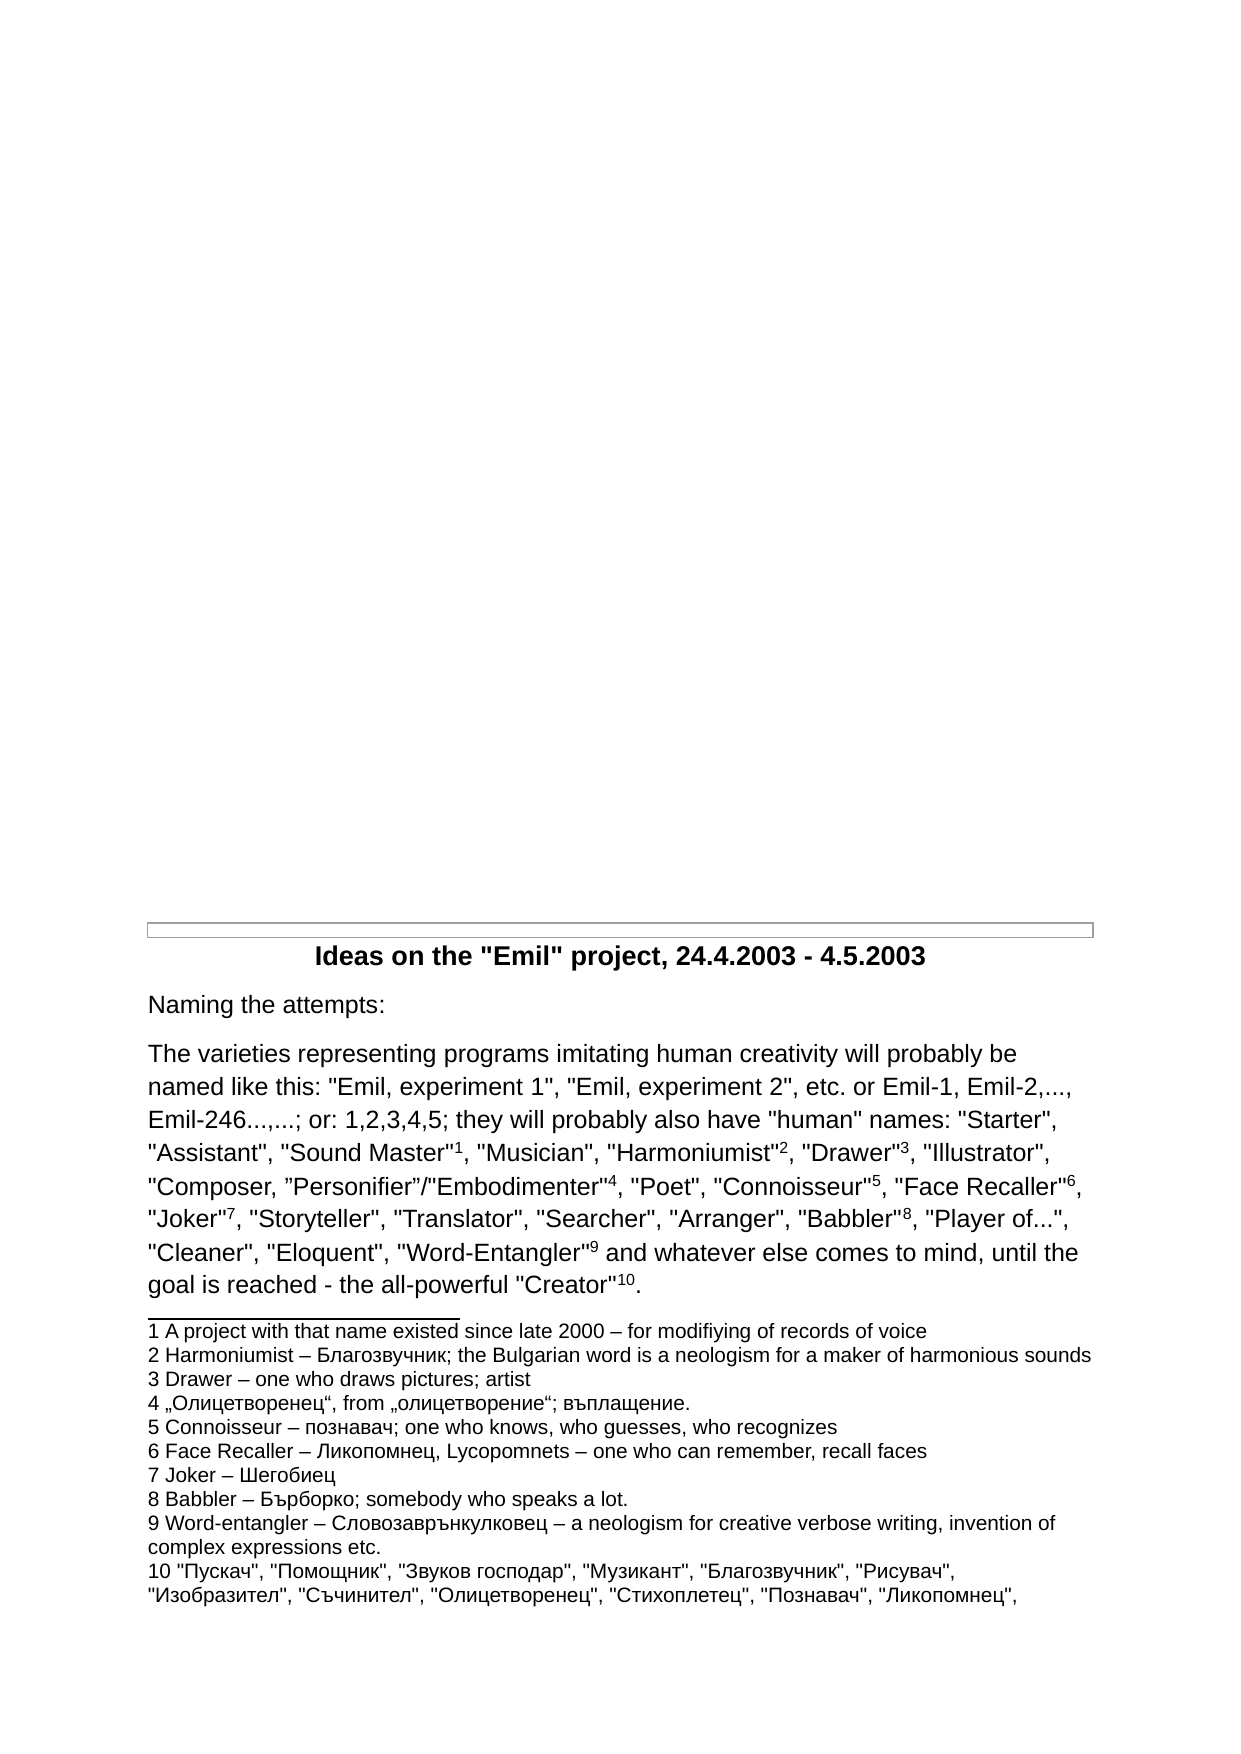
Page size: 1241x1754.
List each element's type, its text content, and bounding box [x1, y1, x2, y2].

text Word-entangler – Словозаврънкулковец – a neologism for creative verbose writing, invention of complex expressions etc. [148, 1511, 1093, 1558]
text The varieties representing programs imitating human creativity will probably be named like this: "Emil, experiment 1", "Emil, experiment 2", etc. or Emil-1, Emil-2,..., Emil-246...,...; or: 1,2,3,4,5; they will probably also have "human" names: "Starter", "Assistant", "Sound Master", "Musician", "Harmoniumist", "Drawer", "Illustrator", "Composer, ”Personifier”/"Embodimenter", "Poet", "Connoisseur", "Face Recaller", "Joker", "Storyteller", "Translator", "Searcher", "Arranger", "Babbler", "Player of...", "Cleaner", "Eloquent", "Word-Entangler" and whatever else comes to mind, until the goal is reached - the all-powerful "Creator". [148, 1039, 1093, 1299]
text [148, 924, 1092, 937]
text Babbler – Бърборко; somebody who speaks a lot. [148, 1487, 1093, 1511]
text "Пускач", "Помощник", "Звуков господар", "Музикант", "Благозвучник", "Рисувач", "Изобразител", "Съчинител", "Олицетворенец", "Стихоплетец", "Познавач", "Ликопомнец", [148, 1558, 1093, 1606]
text Joker – Шегобиец [148, 1463, 1093, 1487]
text A project with that name existed since late 2000 – for modifiying of records of voice [148, 1319, 1093, 1343]
text „Олицетворенец“, from „олицетворение“; въплащение. [148, 1391, 1093, 1415]
text Drawer – one who draws pictures; artist [148, 1367, 1093, 1391]
text Harmoniumist – Благозвучник; the Bulgarian word is a neologism for a maker of harmonious sounds [148, 1343, 1093, 1367]
text Connoisseur – познавач; one who knows, who guesses, who recognizes [148, 1415, 1093, 1439]
text Ideas on the "Emil" project, 24.4.2003 - 4.5.2003 [148, 938, 1093, 971]
text Naming the attempts: [148, 990, 1093, 1018]
text Face Recaller – Ликопомнец, Lycopomnets – one who can remember, recall faces [148, 1439, 1093, 1463]
text [148, 148, 1093, 922]
